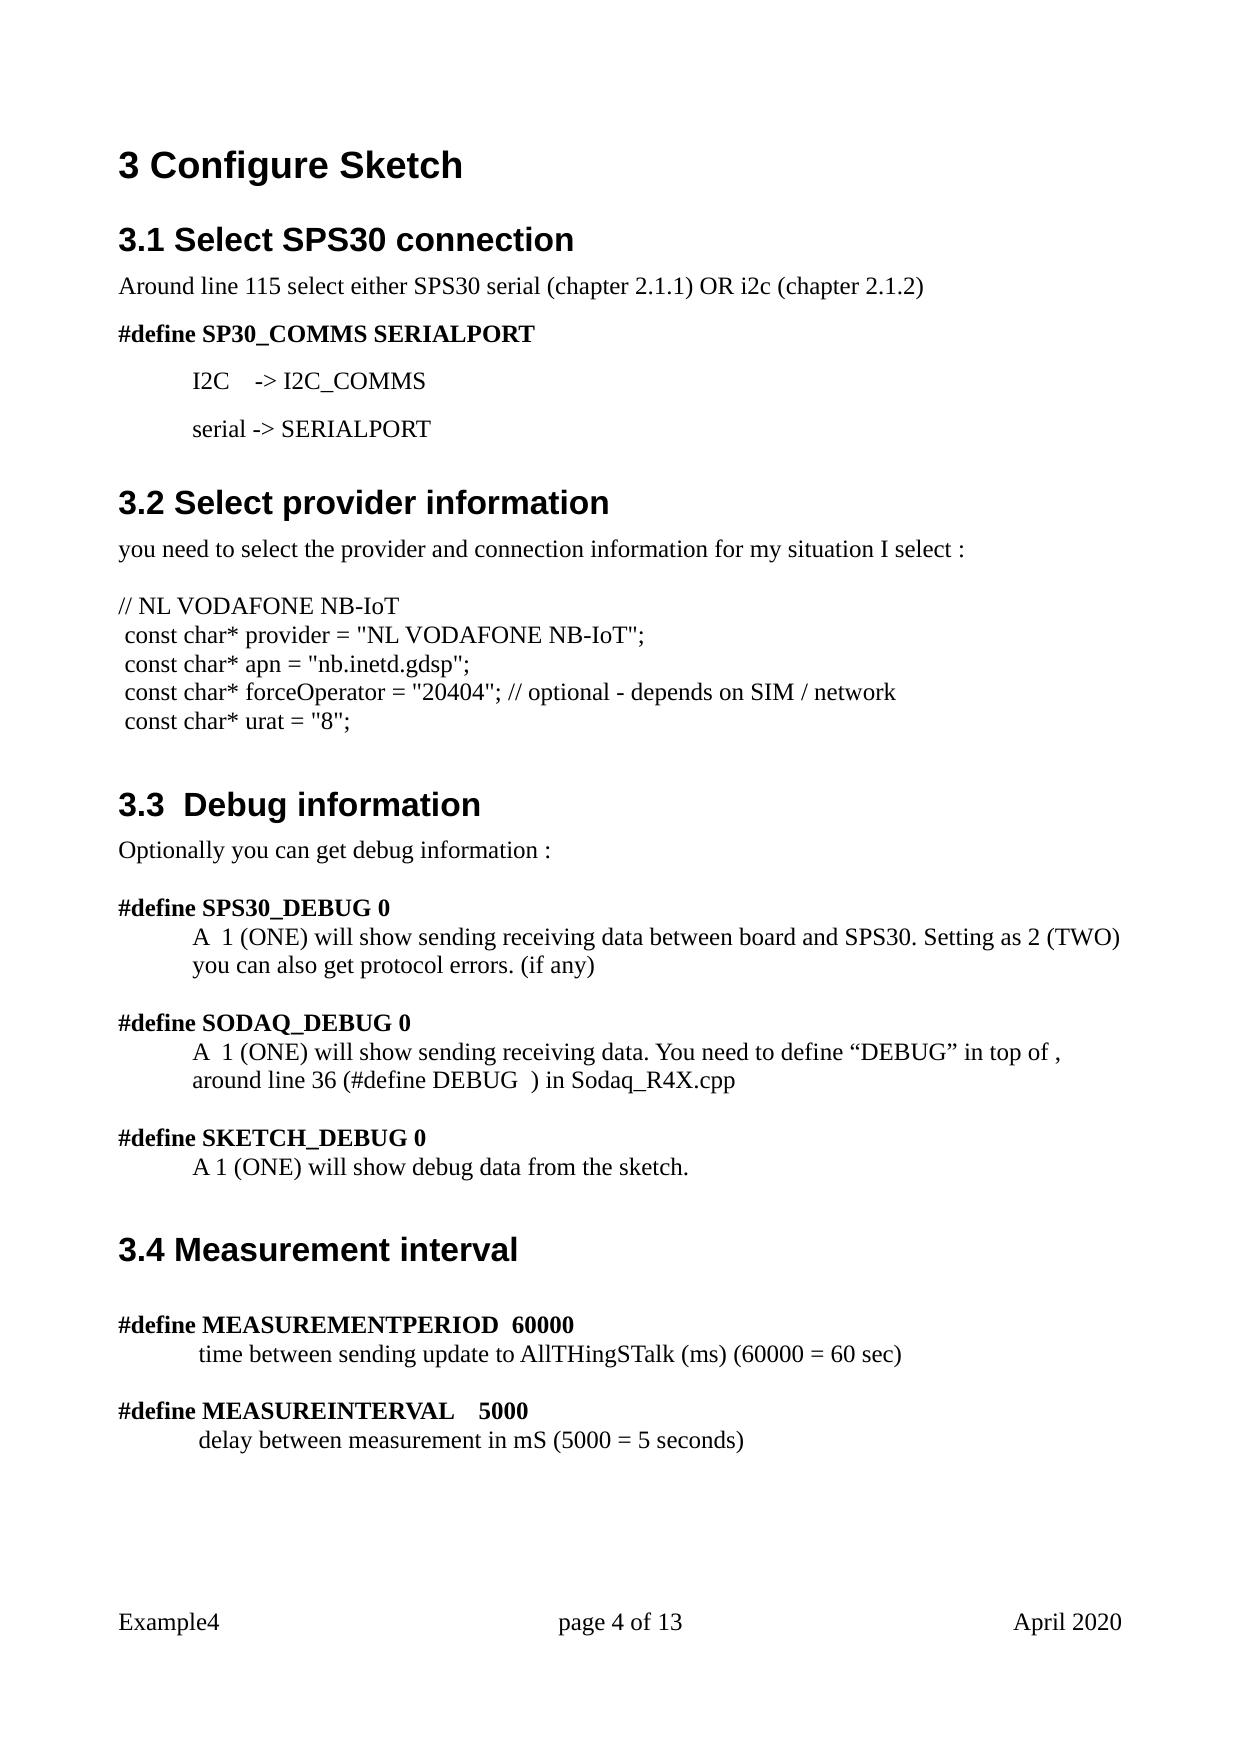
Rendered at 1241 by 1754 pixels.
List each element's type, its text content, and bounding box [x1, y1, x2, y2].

text // NL VODAFONE NB-IoT [118, 591, 1122, 620]
text #define SODAQ_DEBUG 0 [118, 1008, 1122, 1037]
text #define MEASUREMENTPERIOD 60000 [118, 1310, 1122, 1339]
text Optionally you can get debug information : [118, 836, 1122, 893]
text #define SPS30_DEBUG 0 [118, 893, 1122, 922]
text const char* forceOperator = "20404"; // optional - depends on SIM / network [118, 677, 1122, 706]
text I2C -> I2C_COMMS [118, 366, 1122, 395]
text serial -> SERIALPORT [118, 414, 1122, 443]
text const char* apn = "nb.inetd.gdsp"; [118, 649, 1122, 677]
text #define SKETCH_DEBUG 0 [118, 1123, 1122, 1152]
subtitle 3.1 Select SPS30 connection [118, 220, 1122, 259]
text A 1 (ONE) will show sending receiving data. You need to define “DEBUG” in top of , around line 36 (#define DEBUG ) in Sodaq_R4X.cpp [192, 1037, 1122, 1094]
text delay between measurement in mS (5000 = 5 seconds) [118, 1425, 1122, 1454]
subtitle 3.2 Select provider information [118, 482, 1122, 521]
subtitle 3.4 Measurement interval [118, 1230, 1122, 1269]
text you need to select the provider and connection information for my situation I select : [118, 534, 1122, 562]
text time between sending update to AllTHingSTalk (ms) (60000 = 60 sec) [118, 1339, 1122, 1368]
text Around line 115 select either SPS30 serial (chapter 2.1.1) OR i2c (chapter 2.1.2) [118, 271, 1122, 300]
text const char* provider = "NL VODAFONE NB-IoT"; [118, 620, 1122, 649]
subtitle 3.3 Debug information [118, 784, 1122, 823]
text #define MEASUREINTERVAL 5000 [118, 1396, 1122, 1425]
subtitle 3 Configure Sketch [118, 143, 1122, 187]
text const char* urat = "8"; [118, 706, 1122, 735]
text A 1 (ONE) will show sending receiving data between board and SPS30. Setting as 2 (TWO) you can also get protocol errors. (if any) [192, 922, 1122, 979]
text #define SP30_COMMS SERIALPORT [118, 319, 1122, 348]
text A 1 (ONE) will show debug data from the sketch. [192, 1152, 1122, 1181]
